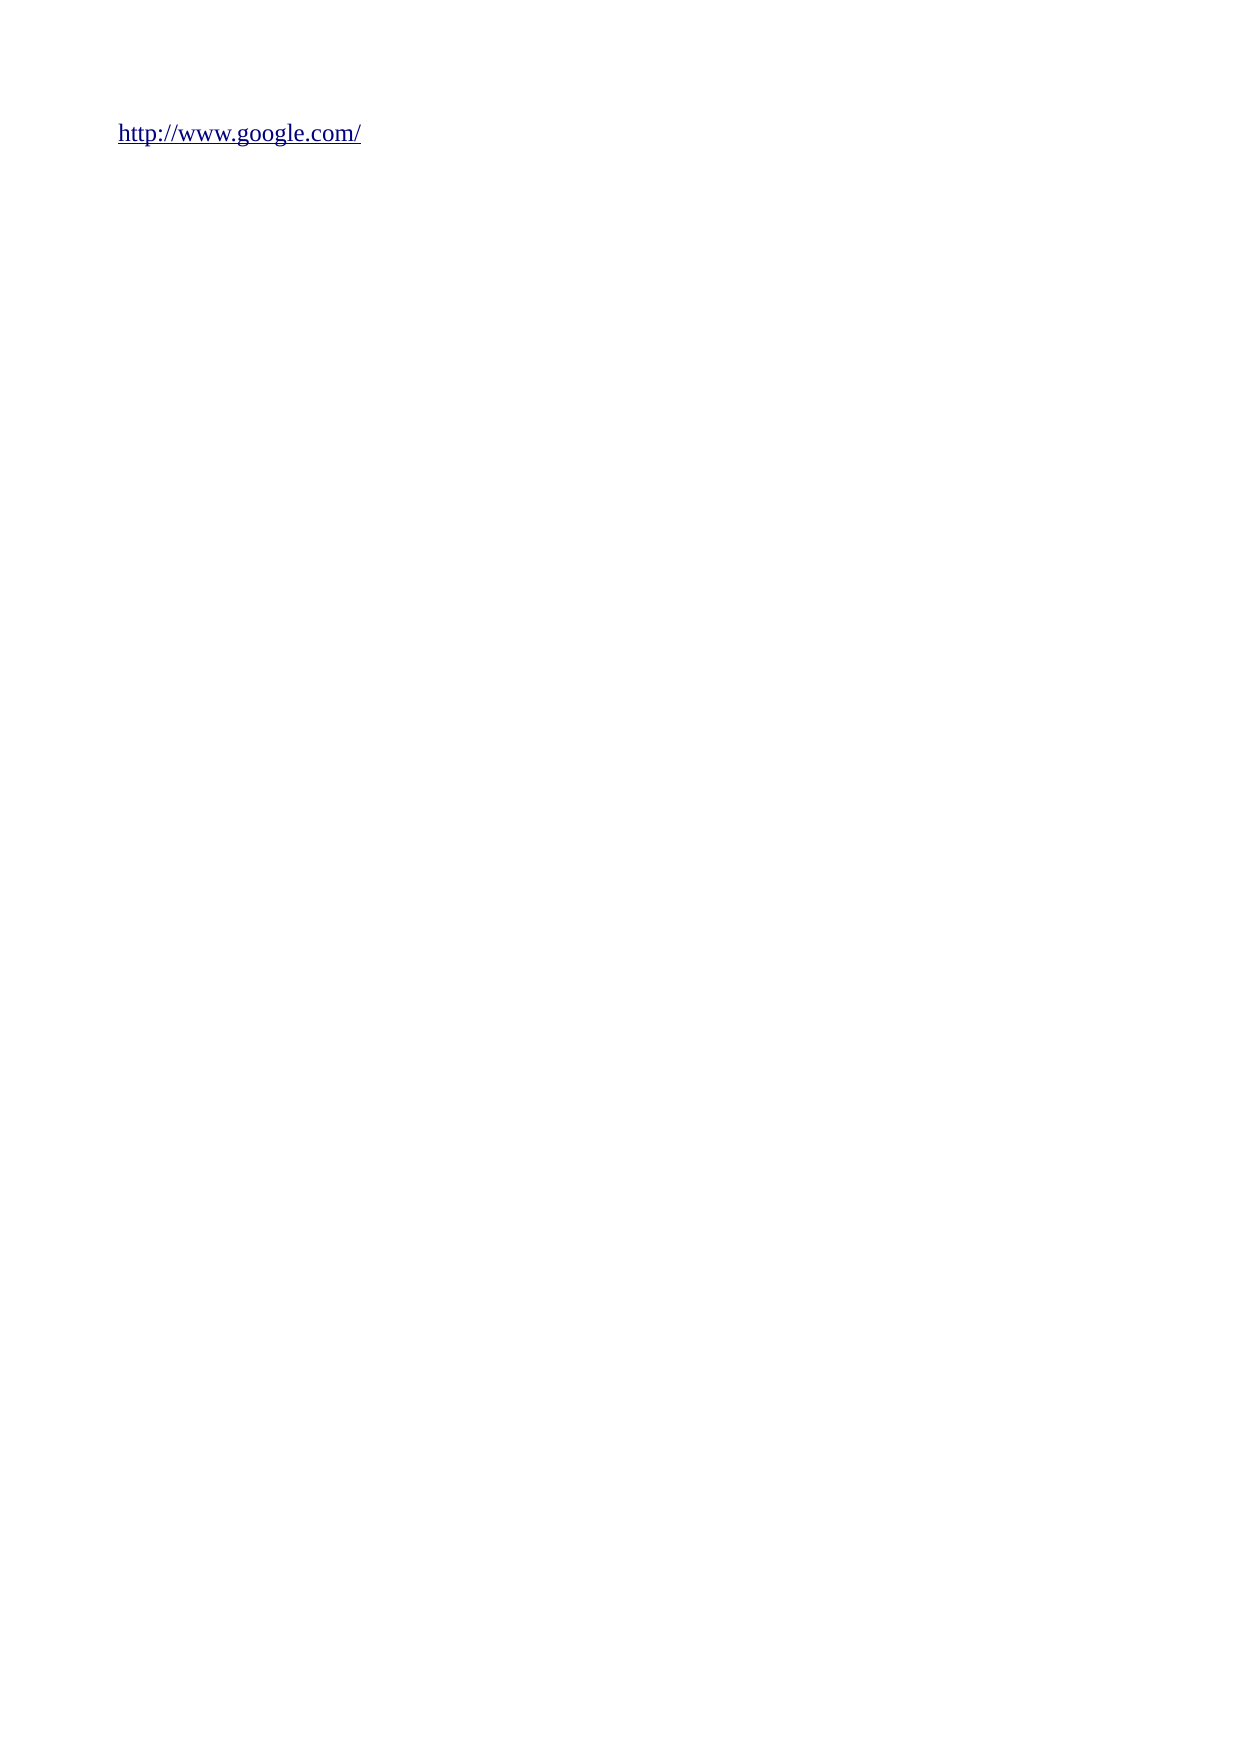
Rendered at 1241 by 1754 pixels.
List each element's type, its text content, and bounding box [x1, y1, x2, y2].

text http://www.google.com/ [118, 118, 1122, 147]
